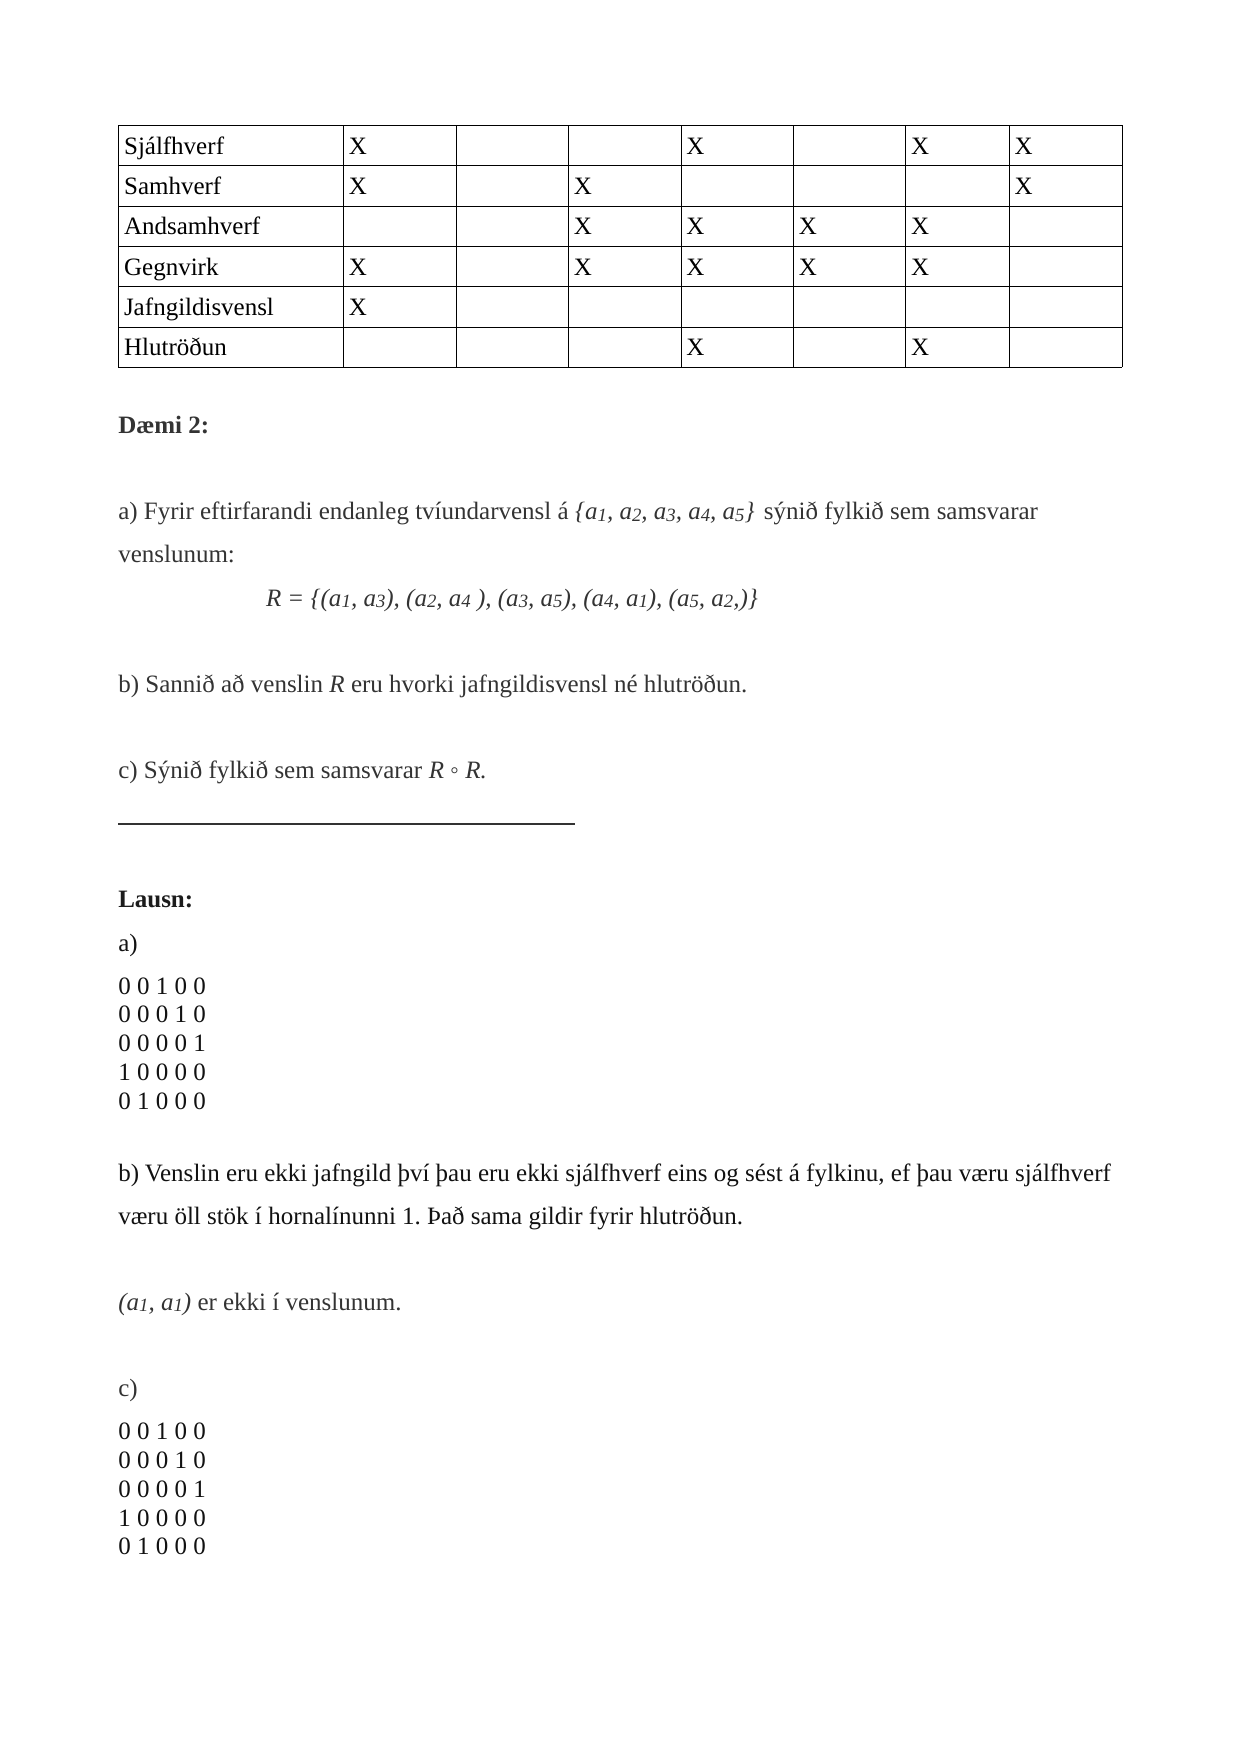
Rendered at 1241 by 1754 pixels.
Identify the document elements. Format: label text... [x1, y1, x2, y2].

table_cell Andsamhverf [119, 207, 343, 246]
table_cell [344, 328, 456, 367]
text 0 0 0 0 1 [118, 1028, 1122, 1057]
table_cell [344, 207, 456, 246]
text 0 1 0 0 0 [118, 1086, 1122, 1114]
text Dæmi 2: [118, 410, 1122, 439]
table_cell X [906, 207, 1009, 246]
text b) Venslin eru ekki jafngild því þau eru ekki sjálfhverf eins og sést á fylkinu, ef þau væru sjálfhverf væru öll stök í hornalínunni 1. Það sama gildir fyrir hlutröðun. [118, 1158, 1122, 1229]
text R = {(a1, a3), (a2, a4 ), (a3, a5), (a4, a1), (a5, a2,)} [118, 583, 1122, 611]
table_cell Hlutröðun [119, 328, 343, 367]
text 1 0 0 0 0 [118, 1503, 1122, 1531]
text 0 0 1 0 0 [118, 971, 1122, 999]
table_cell [457, 247, 568, 286]
table_cell [1010, 207, 1122, 246]
table_cell X [569, 247, 681, 286]
table_cell X [1010, 166, 1122, 206]
text 1 0 0 0 0 [118, 1057, 1122, 1086]
table_cell X [794, 247, 905, 286]
table_cell [1010, 328, 1122, 367]
table_cell [906, 166, 1009, 206]
table_cell Jafngildisvensl [119, 287, 343, 327]
text a) Fyrir eftirfarandi endanleg tvíundarvensl á {a1, a2, a3, a4, a5} sýnið fylkið sem samsvarar venslunum: [118, 496, 1122, 568]
table_cell [457, 207, 568, 246]
text c) Sýnið fylkið sem samsvarar R ◦ R. [118, 755, 1122, 784]
table_cell [457, 166, 568, 206]
text a) [118, 928, 1122, 956]
table_cell X [344, 247, 456, 286]
table_cell [682, 287, 793, 327]
table_cell X [906, 247, 1009, 286]
text 0 0 0 1 0 [118, 1445, 1122, 1474]
table_cell X [344, 287, 456, 327]
table_cell X [906, 328, 1009, 367]
table_cell [794, 328, 905, 367]
table_cell X [1010, 126, 1122, 165]
table_cell X [344, 166, 456, 206]
table_cell [457, 328, 568, 367]
table_cell Sjálfhverf [119, 126, 343, 165]
table_cell [569, 126, 681, 165]
text 0 0 0 0 1 [118, 1474, 1122, 1503]
table_cell [1010, 287, 1122, 327]
text b) Sannið að venslin R eru hvorki jafngildisvensl né hlutröðun. [118, 669, 1122, 698]
table_cell [457, 287, 568, 327]
table_cell [794, 287, 905, 327]
table_cell X [682, 126, 793, 165]
table_cell [794, 166, 905, 206]
table_cell [569, 287, 681, 327]
text 0 0 1 0 0 [118, 1416, 1122, 1445]
table_cell X [682, 247, 793, 286]
table_cell X [794, 207, 905, 246]
table_cell [906, 287, 1009, 327]
table_cell [569, 328, 681, 367]
table_cell X [682, 207, 793, 246]
table_cell X [682, 328, 793, 367]
table_cell X [569, 166, 681, 206]
text (a1, a1) er ekki í venslunum. [118, 1287, 1122, 1316]
table_cell X [906, 126, 1009, 165]
text 0 1 0 0 0 [118, 1531, 1122, 1560]
table_cell [457, 126, 568, 165]
text 0 0 0 1 0 [118, 999, 1122, 1028]
text Lausn: [118, 884, 1122, 913]
table_cell Samhverf [119, 166, 343, 206]
table_cell [682, 166, 793, 206]
table_cell [1010, 247, 1122, 286]
table_cell X [569, 207, 681, 246]
text c) [118, 1373, 1122, 1402]
table_cell X [344, 126, 456, 165]
table_cell [794, 126, 905, 165]
table_cell Gegnvirk [119, 247, 343, 286]
